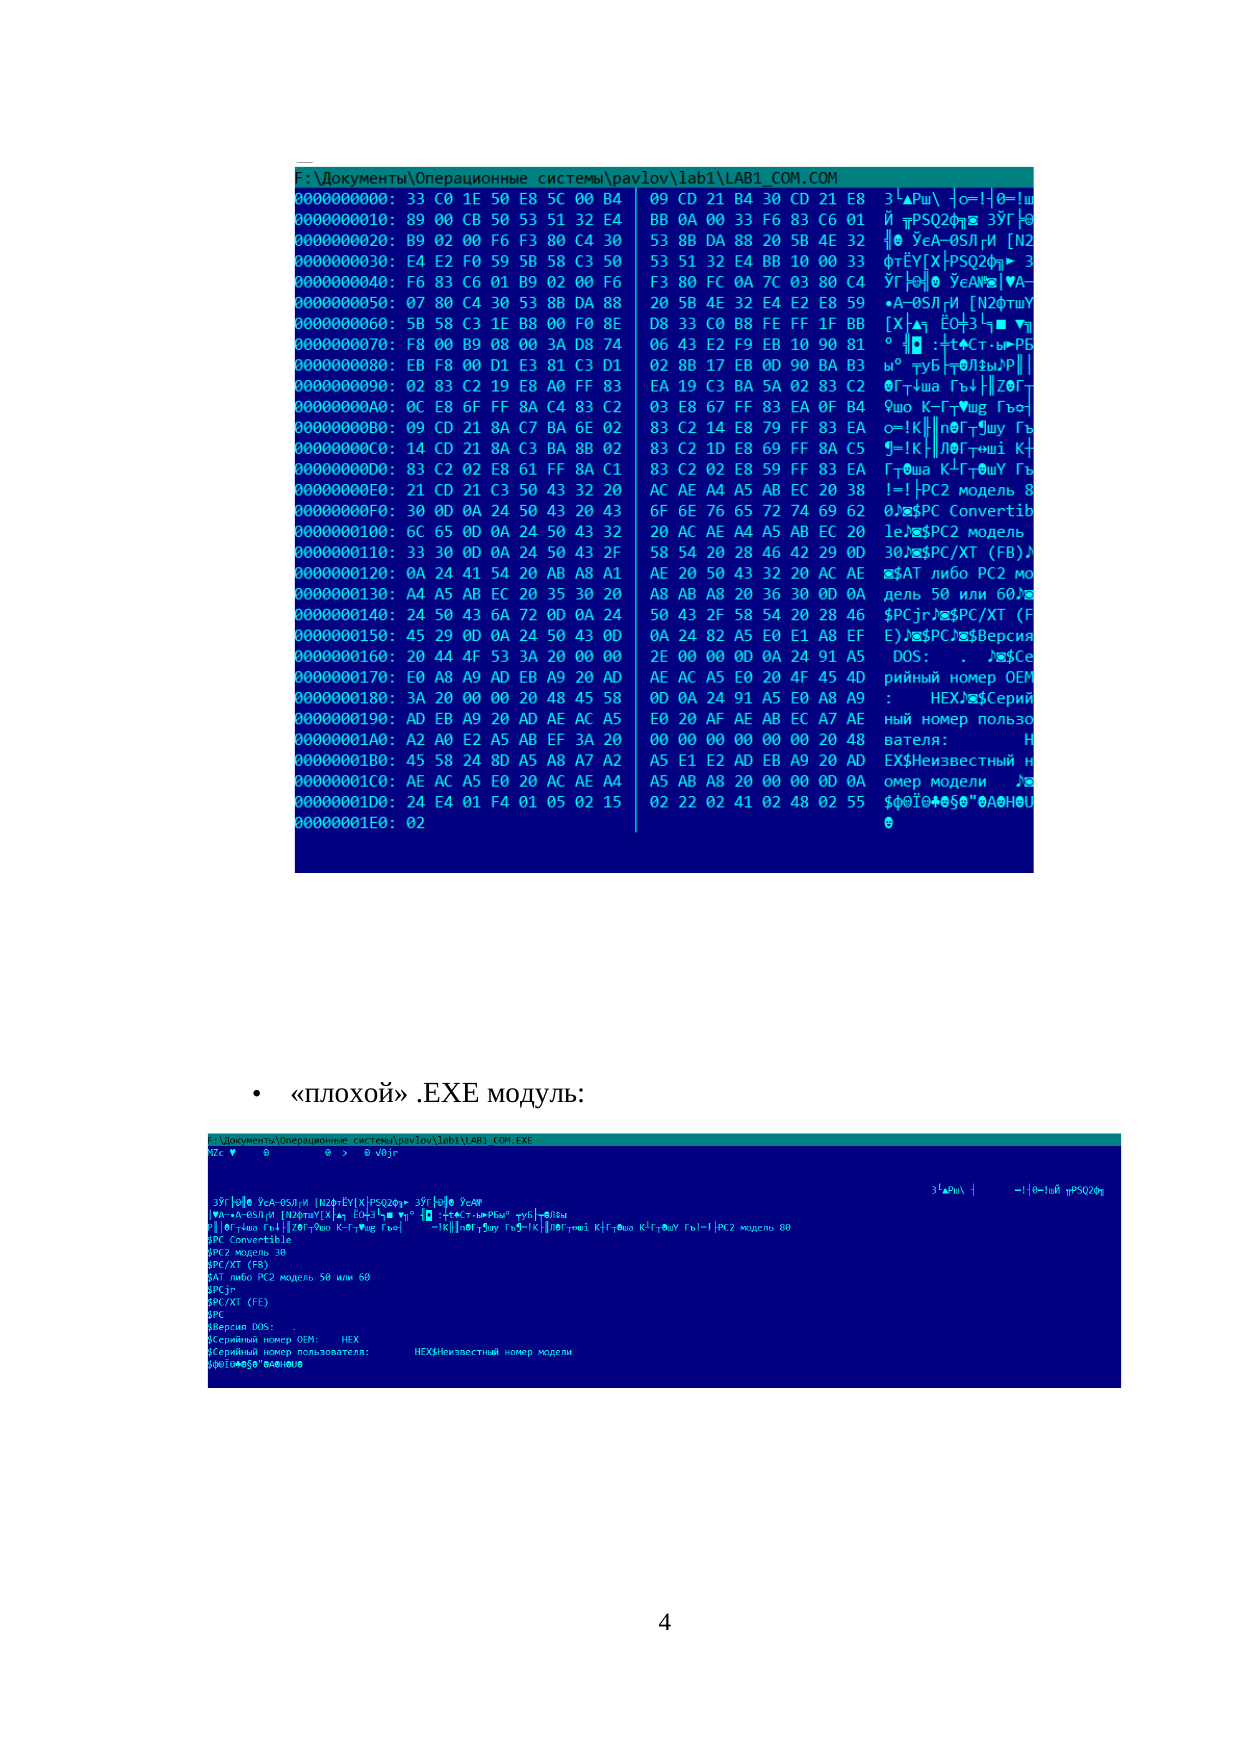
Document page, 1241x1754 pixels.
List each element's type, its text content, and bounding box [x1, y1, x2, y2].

list «плохой» .EXE модуль: [252, 1075, 1152, 1109]
picture [207, 1131, 1122, 1163]
